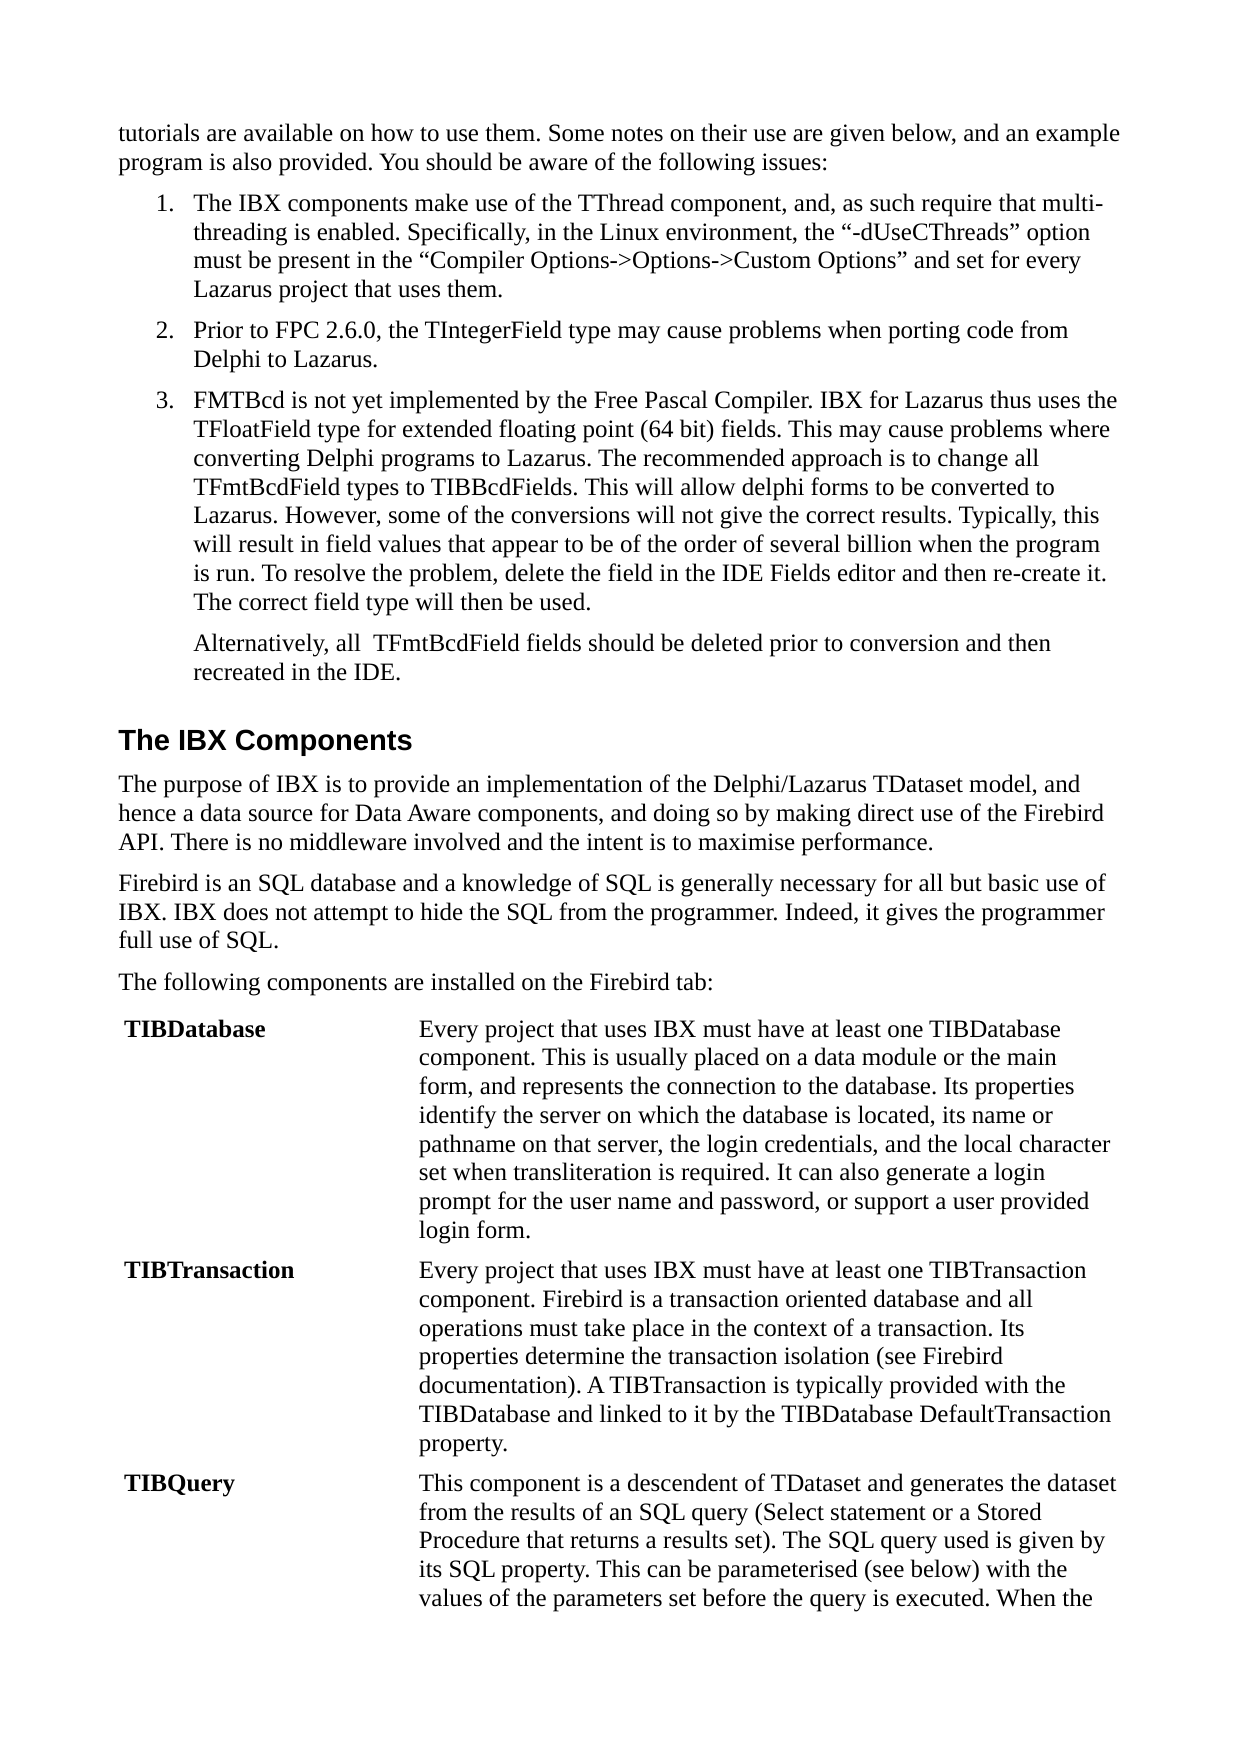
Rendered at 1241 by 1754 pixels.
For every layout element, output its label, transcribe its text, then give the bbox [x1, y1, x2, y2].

list The IBX components make use of the TThread component, and, as such require that multi-threading is enabled. Specifically, in the Linux environment, the “-dUseCThreads” option must be present in the “Compiler Options->Options->Custom Options” and set for every Lazarus project that uses them. [156, 188, 1122, 303]
text tutorials are available on how to use them. Some notes on their use are given below, and an example program is also provided. You should be aware of the following issues: [118, 118, 1122, 176]
table_cell TIBTransaction [118, 1249, 413, 1462]
subtitle The IBX Components [118, 723, 1122, 757]
text Alternatively, all TFmtBcdField fields should be deleted prior to conversion and then recreated in the IDE. [193, 628, 1122, 686]
table_cell TIBQuery [118, 1462, 413, 1617]
text Firebird is an SQL database and a knowledge of SQL is generally necessary for all but basic use of IBX. IBX does not attempt to hide the SQL from the programmer. Indeed, it gives the programmer full use of SQL. [118, 868, 1122, 954]
table_cell Every project that uses IBX must have at least one TIBTransaction component. Firebird is a transaction oriented database and all operations must take place in the context of a transaction. Its properties determine the transaction isolation (see Firebird documentation). A TIBTransaction is typically provided with the TIBDatabase and linked to it by the TIBDatabase DefaultTransaction property. [413, 1249, 1123, 1462]
text The following components are installed on the Firebird tab: [118, 967, 1122, 995]
table_cell This component is a descendent of TDataset and generates the dataset from the results of an SQL query (Select statement or a Stored Procedure that returns a results set). The SQL query used is given by its SQL property. This can be parameterised (see below) with the values of the parameters set before the query is executed. When the [413, 1462, 1123, 1617]
list Prior to FPC 2.6.0, the TIntegerField type may cause problems when porting code from Delphi to Lazarus. [156, 316, 1122, 373]
table_header Every project that uses IBX must have at least one TIBDatabase component. This is usually placed on a data module or the main form, and represents the connection to the database. Its properties identify the server on which the database is located, its name or pathname on that server, the login credentials, and the local character set when transliteration is required. It can also generate a login prompt for the user name and password, or support a user provided login form. [413, 1008, 1123, 1249]
table_header TIBDatabase [118, 1008, 413, 1249]
list FMTBcd is not yet implemented by the Free Pascal Compiler. IBX for Lazarus thus uses the TFloatField type for extended floating point (64 bit) fields. This may cause problems where converting Delphi programs to Lazarus. The recommended approach is to change all TFmtBcdField types to TIBBcdFields. This will allow delphi forms to be converted to Lazarus. However, some of the conversions will not give the correct results. Typically, this will result in field values that appear to be of the order of several billion when the program is run. To resolve the problem, delete the field in the IDE Fields editor and then re-create it. The correct field type will then be used. [156, 386, 1122, 616]
text The purpose of IBX is to provide an implementation of the Delphi/Lazarus TDataset model, and hence a data source for Data Aware components, and doing so by making direct use of the Firebird API. There is no middleware involved and the intent is to maximise performance. [118, 769, 1122, 855]
